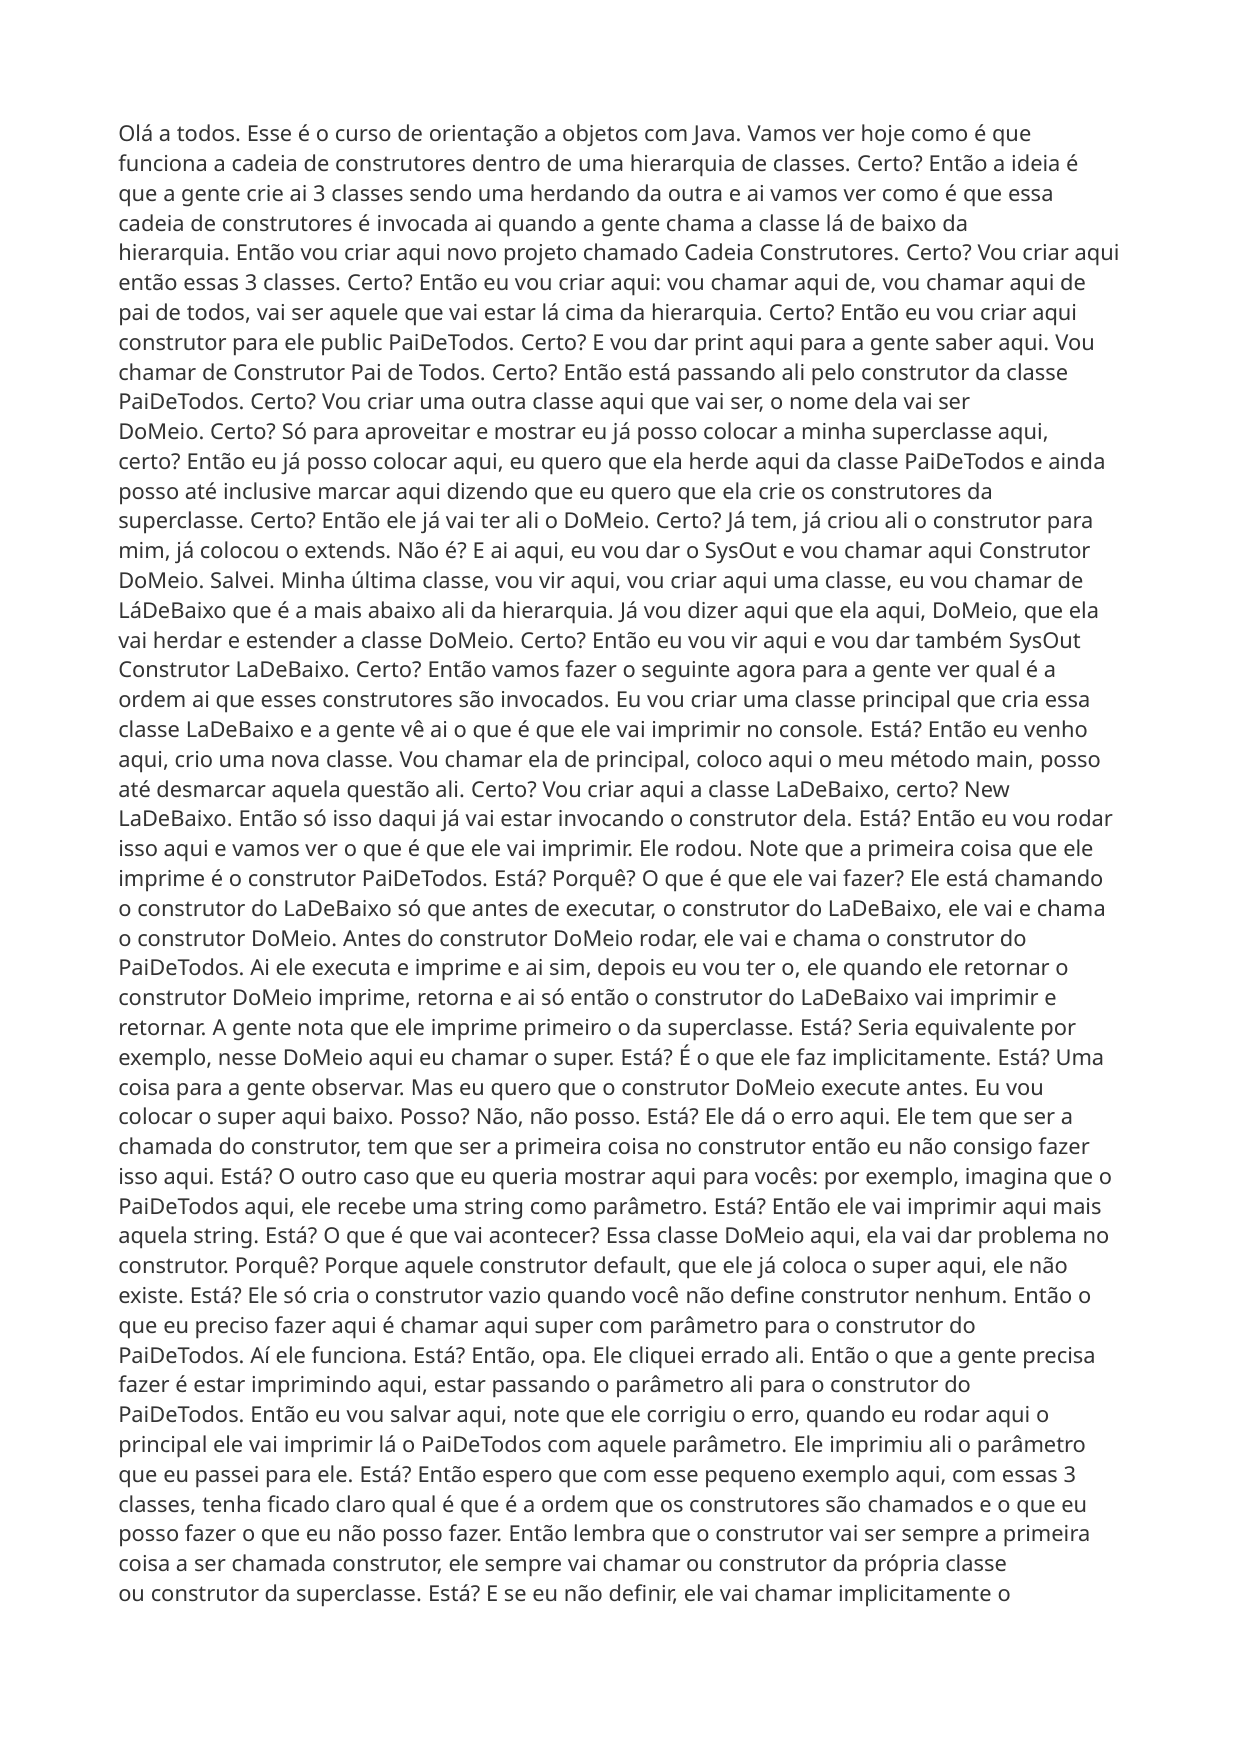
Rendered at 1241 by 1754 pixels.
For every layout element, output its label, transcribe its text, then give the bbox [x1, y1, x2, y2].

text Olá a todos. Esse é o curso de orientação a objetos com Java. Vamos ver hoje como é que funciona a cadeia de construtores dentro de uma hierarquia de classes. Certo? Então a ideia é que a gente crie ai 3 classes sendo uma herdando da outra e ai vamos ver como é que essa cadeia de construtores é invocada ai quando a gente chama a classe lá de baixo da hierarquia. Então vou criar aqui novo projeto chamado Cadeia Construtores. Certo? Vou criar aqui então essas 3 classes. Certo? Então eu vou criar aqui: vou chamar aqui de, vou chamar aqui de pai de todos, vai ser aquele que vai estar lá cima da hierarquia. Certo? Então eu vou criar aqui construtor para ele public PaiDeTodos. Certo? E vou dar print aqui para a gente saber aqui. Vou chamar de Construtor Pai de Todos. Certo? Então está passando ali pelo construtor da classe PaiDeTodos. Certo? Vou criar uma outra classe aqui que vai ser, o nome dela vai ser DoMeio. Certo? Só para aproveitar e mostrar eu já posso colocar a minha superclasse aqui, certo? Então eu já posso colocar aqui, eu quero que ela herde aqui da classe PaiDeTodos e ainda posso até inclusive marcar aqui dizendo que eu quero que ela crie os construtores da superclasse. Certo? Então ele já vai ter ali o DoMeio. Certo? Já tem, já criou ali o construtor para mim, já colocou o extends. Não é? E ai aqui, eu vou dar o SysOut e vou chamar aqui Construtor DoMeio. Salvei. Minha última classe, vou vir aqui, vou criar aqui uma classe, eu vou chamar de LáDeBaixo que é a mais abaixo ali da hierarquia. Já vou dizer aqui que ela aqui, DoMeio, que ela vai herdar e estender a classe DoMeio. Certo? Então eu vou vir aqui e vou dar também SysOut Construtor LaDeBaixo. Certo? Então vamos fazer o seguinte agora para a gente ver qual é a ordem ai que esses construtores são invocados. Eu vou criar uma classe principal que cria essa classe LaDeBaixo e a gente vê ai o que é que ele vai imprimir no console. Está? Então eu venho aqui, crio uma nova classe. Vou chamar ela de principal, coloco aqui o meu método main, posso até desmarcar aquela questão ali. Certo? Vou criar aqui a classe LaDeBaixo, certo? New LaDeBaixo. Então só isso daqui já vai estar invocando o construtor dela. Está? Então eu vou rodar isso aqui e vamos ver o que é que ele vai imprimir. Ele rodou. Note que a primeira coisa que ele imprime é o construtor PaiDeTodos. Está? Porquê? O que é que ele vai fazer? Ele está chamando o construtor do LaDeBaixo só que antes de executar, o construtor do LaDeBaixo, ele vai e chama o construtor DoMeio. Antes do construtor DoMeio rodar, ele vai e chama o construtor do PaiDeTodos. Ai ele executa e imprime e ai sim, depois eu vou ter o, ele quando ele retornar o construtor DoMeio imprime, retorna e ai só então o construtor do LaDeBaixo vai imprimir e retornar. A gente nota que ele imprime primeiro o da superclasse. Está? Seria equivalente por exemplo, nesse DoMeio aqui eu chamar o super. Está? É o que ele faz implicitamente. Está? Uma coisa para a gente observar. Mas eu quero que o construtor DoMeio execute antes. Eu vou colocar o super aqui baixo. Posso? Não, não posso. Está? Ele dá o erro aqui. Ele tem que ser a chamada do construtor, tem que ser a primeira coisa no construtor então eu não consigo fazer isso aqui. Está? O outro caso que eu queria mostrar aqui para vocês: por exemplo, imagina que o PaiDeTodos aqui, ele recebe uma string como parâmetro. Está? Então ele vai imprimir aqui mais aquela string. Está? O que é que vai acontecer? Essa classe DoMeio aqui, ela vai dar problema no construtor. Porquê? Porque aquele construtor default, que ele já coloca o super aqui, ele não existe. Está? Ele só cria o construtor vazio quando você não define construtor nenhum. Então o que eu preciso fazer aqui é chamar aqui super com parâmetro para o construtor do PaiDeTodos. Aí ele funciona. Está? Então, opa. Ele cliquei errado ali. Então o que a gente precisa fazer é estar imprimindo aqui, estar passando o parâmetro ali para o construtor do PaiDeTodos. Então eu vou salvar aqui, note que ele corrigiu o erro, quando eu rodar aqui o principal ele vai imprimir lá o PaiDeTodos com aquele parâmetro. Ele imprimiu ali o parâmetro que eu passei para ele. Está? Então espero que com esse pequeno exemplo aqui, com essas 3 classes, tenha ficado claro qual é que é a ordem que os construtores são chamados e o que eu posso fazer o que eu não posso fazer. Então lembra que o construtor vai ser sempre a primeira coisa a ser chamada construtor, ele sempre vai chamar ou construtor da própria classe ou construtor da superclasse. Está? E se eu não definir, ele vai chamar implicitamente o [118, 118, 1122, 1608]
